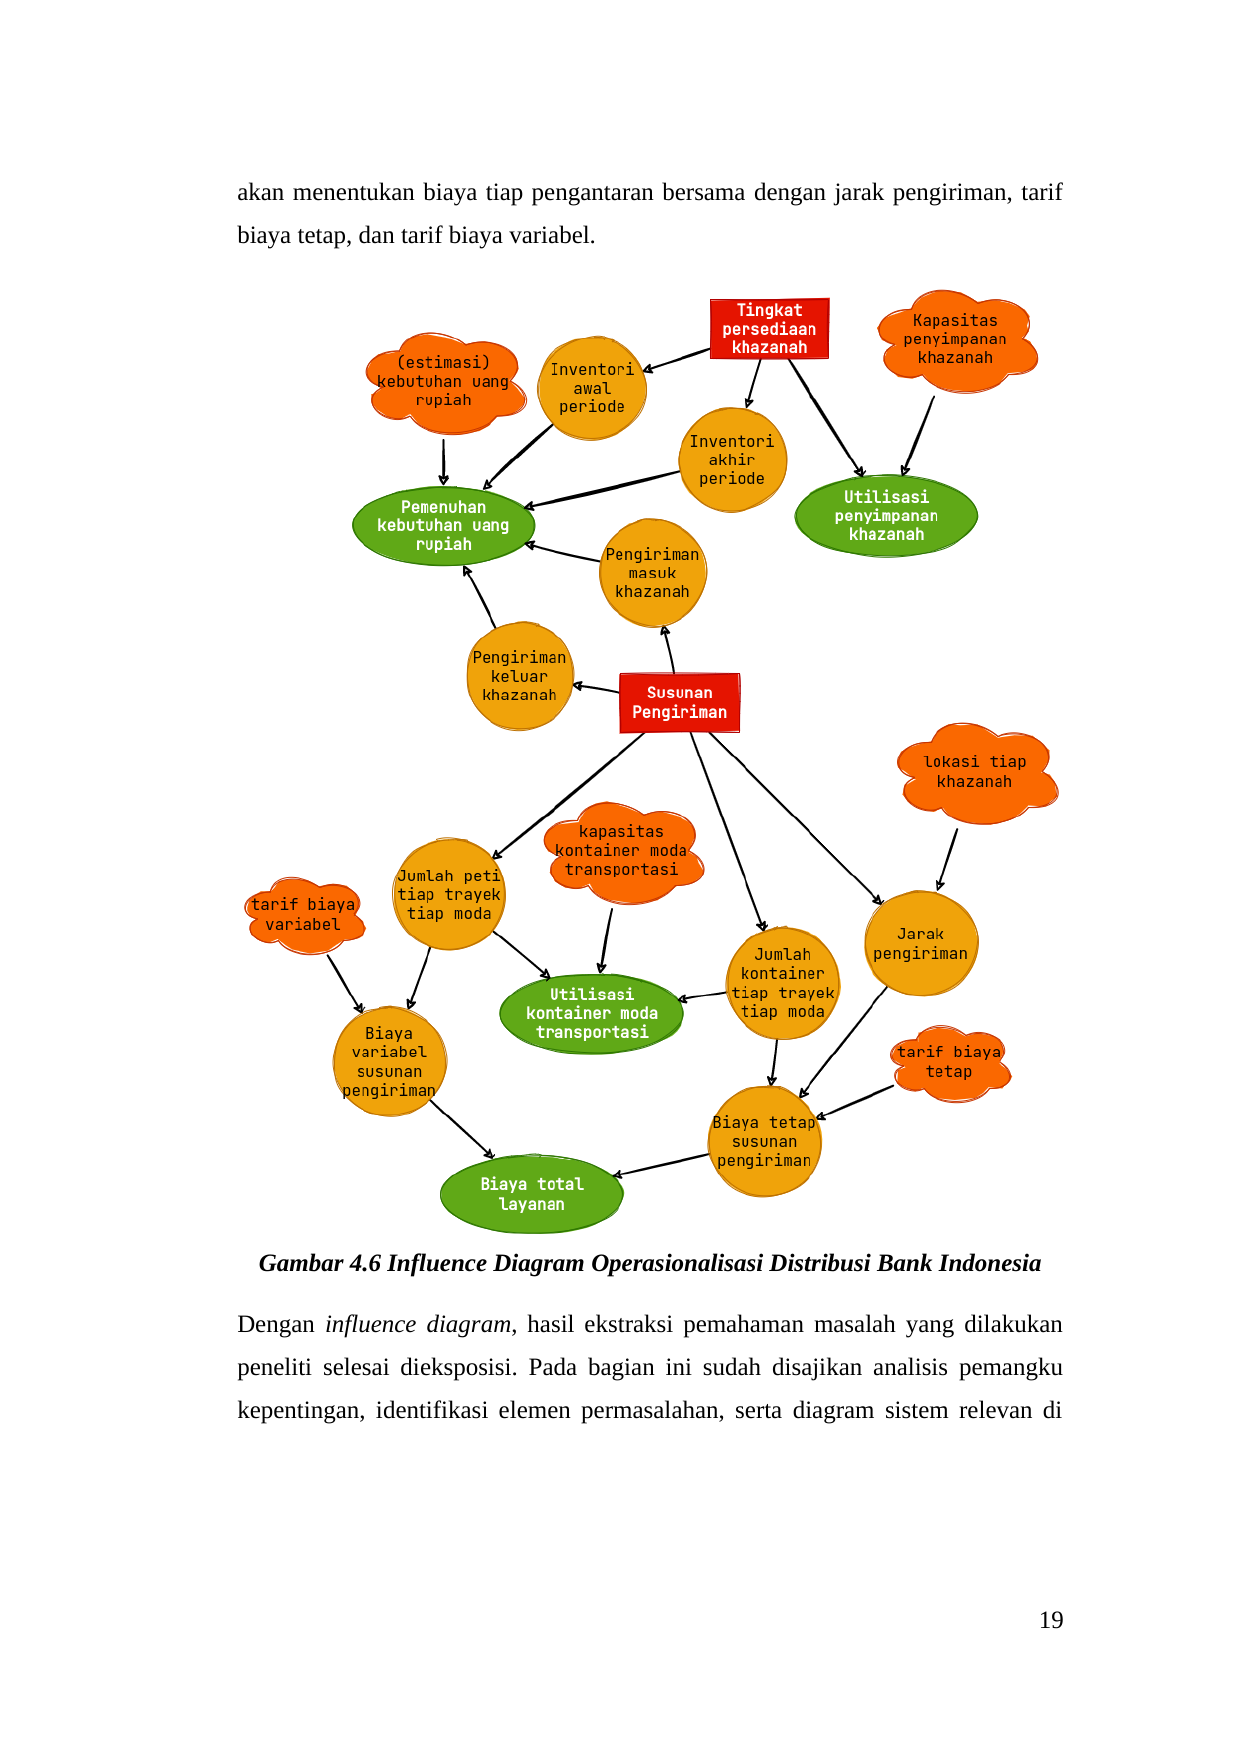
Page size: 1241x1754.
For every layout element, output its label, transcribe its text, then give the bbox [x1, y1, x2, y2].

text akan menentukan biaya tiap pengantaran bersama dengan jarak pengiriman, tarif biaya tetap, dan tarif biaya variabel. [237, 177, 1063, 249]
picture [237, 279, 1064, 1234]
text Dengan influence diagram, hasil ekstraksi pemahaman masalah yang dilakukan peneliti selesai dieksposisi. Pada bagian ini sudah disajikan analisis pemangku kepentingan, identifikasi elemen permasalahan, serta diagram sistem relevan di [237, 1277, 1063, 1424]
text Gambar 4.6 Influence Diagram Operasionalisasi Distribusi Bank Indonesia [237, 1234, 1063, 1277]
